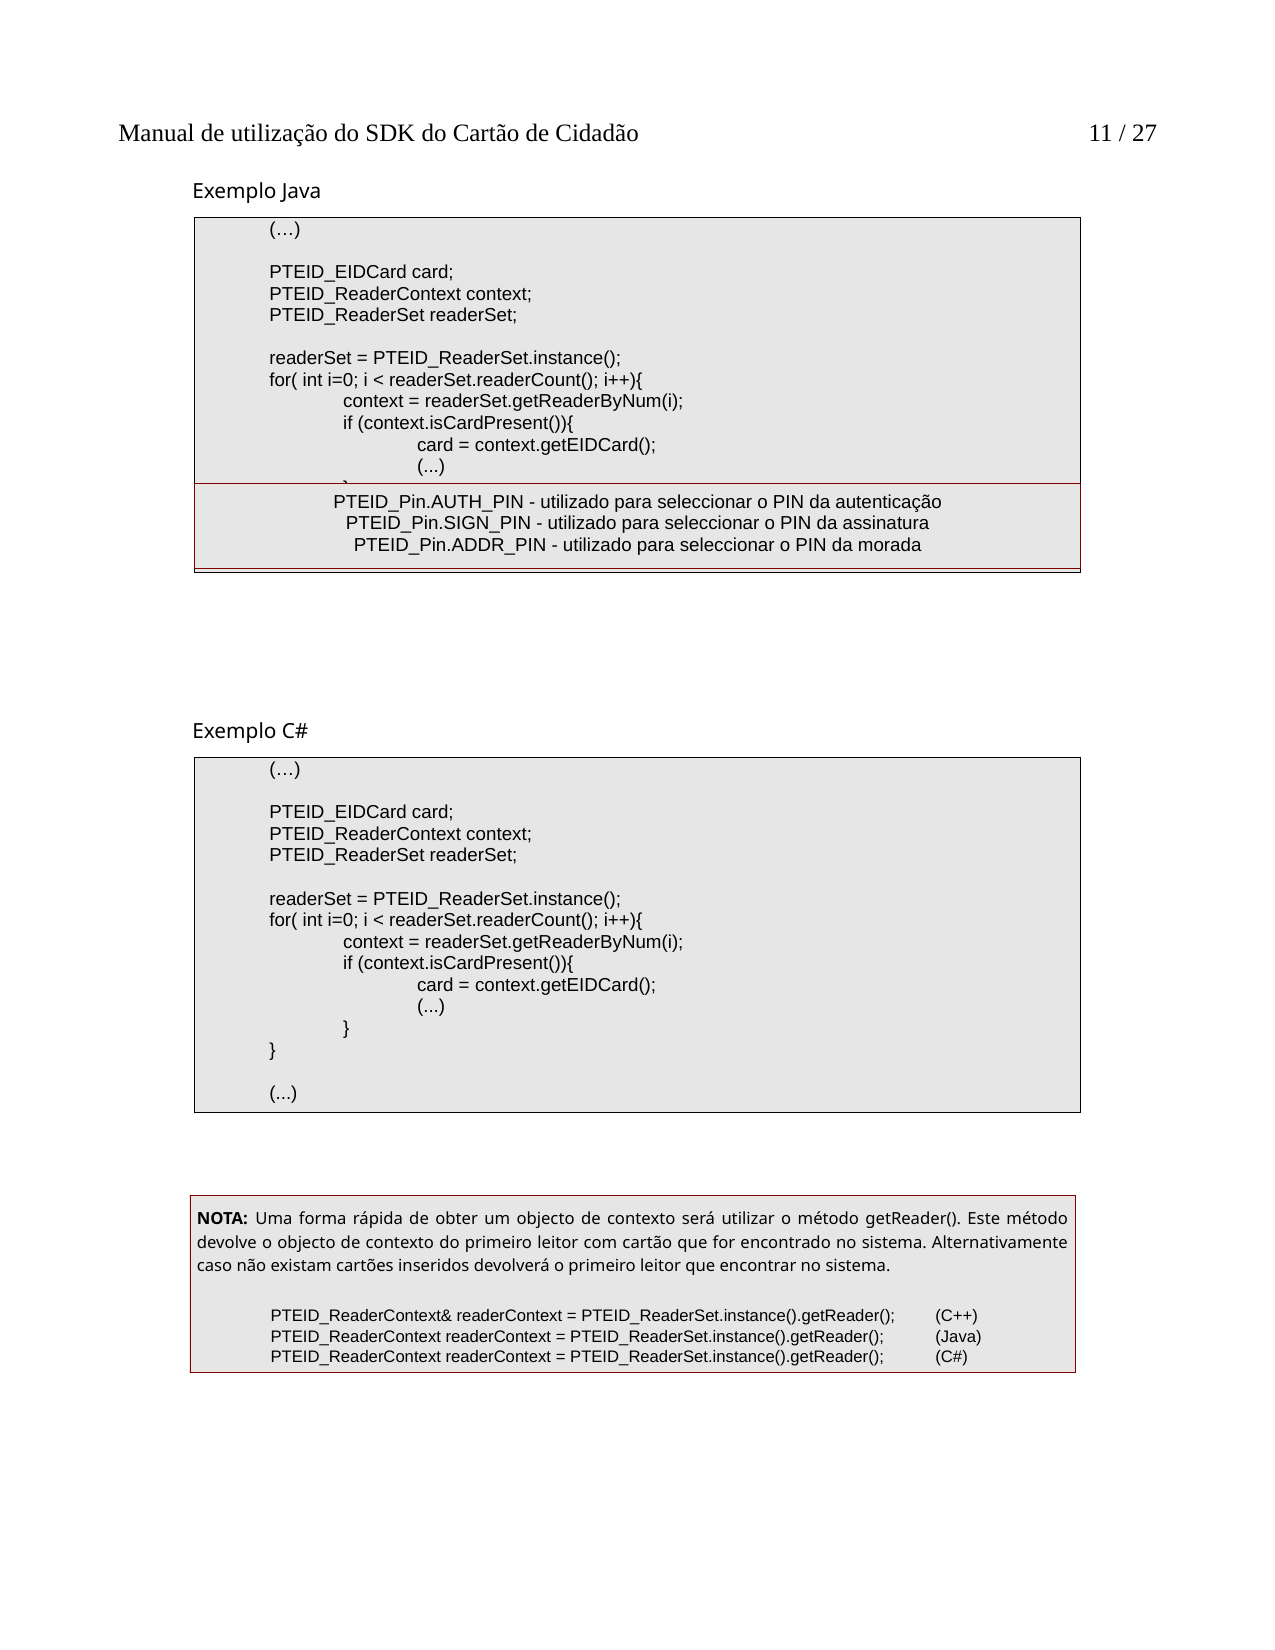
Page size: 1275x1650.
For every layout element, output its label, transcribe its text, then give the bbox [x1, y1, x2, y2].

text NOTA: Uma forma rápida de obter um objecto de contexto será utilizar o método getReader(). Este método devolve o objecto de contexto do primeiro leitor com cartão que for encontrado no sistema. Alternativamente caso não existam cartões inseridos devolverá o primeiro leitor que encontrar no sistema. [197, 1202, 1069, 1276]
text Exemplo Java [192, 176, 1157, 205]
text PTEID_ReaderContext context; [195, 282, 1080, 304]
text Exemplo C# [192, 717, 1157, 745]
text PTEID_Pin.ADDR_PIN - utilizado para seleccionar o PIN da morada [201, 533, 1074, 555]
text for( int i=0; i < readerSet.readerCount(); i++){ [195, 369, 1080, 390]
text context = readerSet.getReaderByNum(i); [195, 390, 1080, 412]
text card = context.getEIDCard(); [195, 433, 1080, 455]
text (...) [195, 455, 1080, 476]
text if (context.isCardPresent()){ [195, 412, 1080, 433]
text (...) [195, 995, 1080, 1017]
text PTEID_ReaderSet readerSet; [195, 844, 1080, 866]
text PTEID_Pin.AUTH_PIN - utilizado para seleccionar o PIN da autenticação [201, 490, 1074, 512]
text if (context.isCardPresent()){ [195, 952, 1080, 974]
text PTEID_Pin.SIGN_PIN - utilizado para seleccionar o PIN da assinatura [201, 512, 1074, 533]
text } [195, 1017, 1080, 1038]
text card = context.getEIDCard(); [195, 974, 1080, 995]
text (…) [195, 758, 1080, 779]
text (...) [195, 1081, 1080, 1103]
text } [195, 476, 1080, 483]
text PTEID_ReaderContext context; [195, 823, 1080, 844]
text PTEID_ReaderContext& readerContext = PTEID_ReaderSet.instance().getReader(); (C++) [197, 1302, 1069, 1327]
text readerSet = PTEID_ReaderSet.instance(); [195, 887, 1080, 909]
text PTEID_ReaderSet readerSet; [195, 304, 1080, 326]
text (…) [195, 218, 1080, 239]
text for( int i=0; i < readerSet.readerCount(); i++){ [195, 909, 1080, 931]
text PTEID_EIDCard card; [195, 261, 1080, 282]
text PTEID_EIDCard card; [195, 801, 1080, 823]
text readerSet = PTEID_ReaderSet.instance(); [195, 347, 1080, 369]
text context = readerSet.getReaderByNum(i); [195, 931, 1080, 952]
text PTEID_ReaderContext readerContext = PTEID_ReaderSet.instance().getReader(); (Java) [197, 1327, 1069, 1346]
text PTEID_ReaderContext readerContext = PTEID_ReaderSet.instance().getReader(); (C#) [197, 1346, 1069, 1366]
text } [195, 1038, 1080, 1060]
